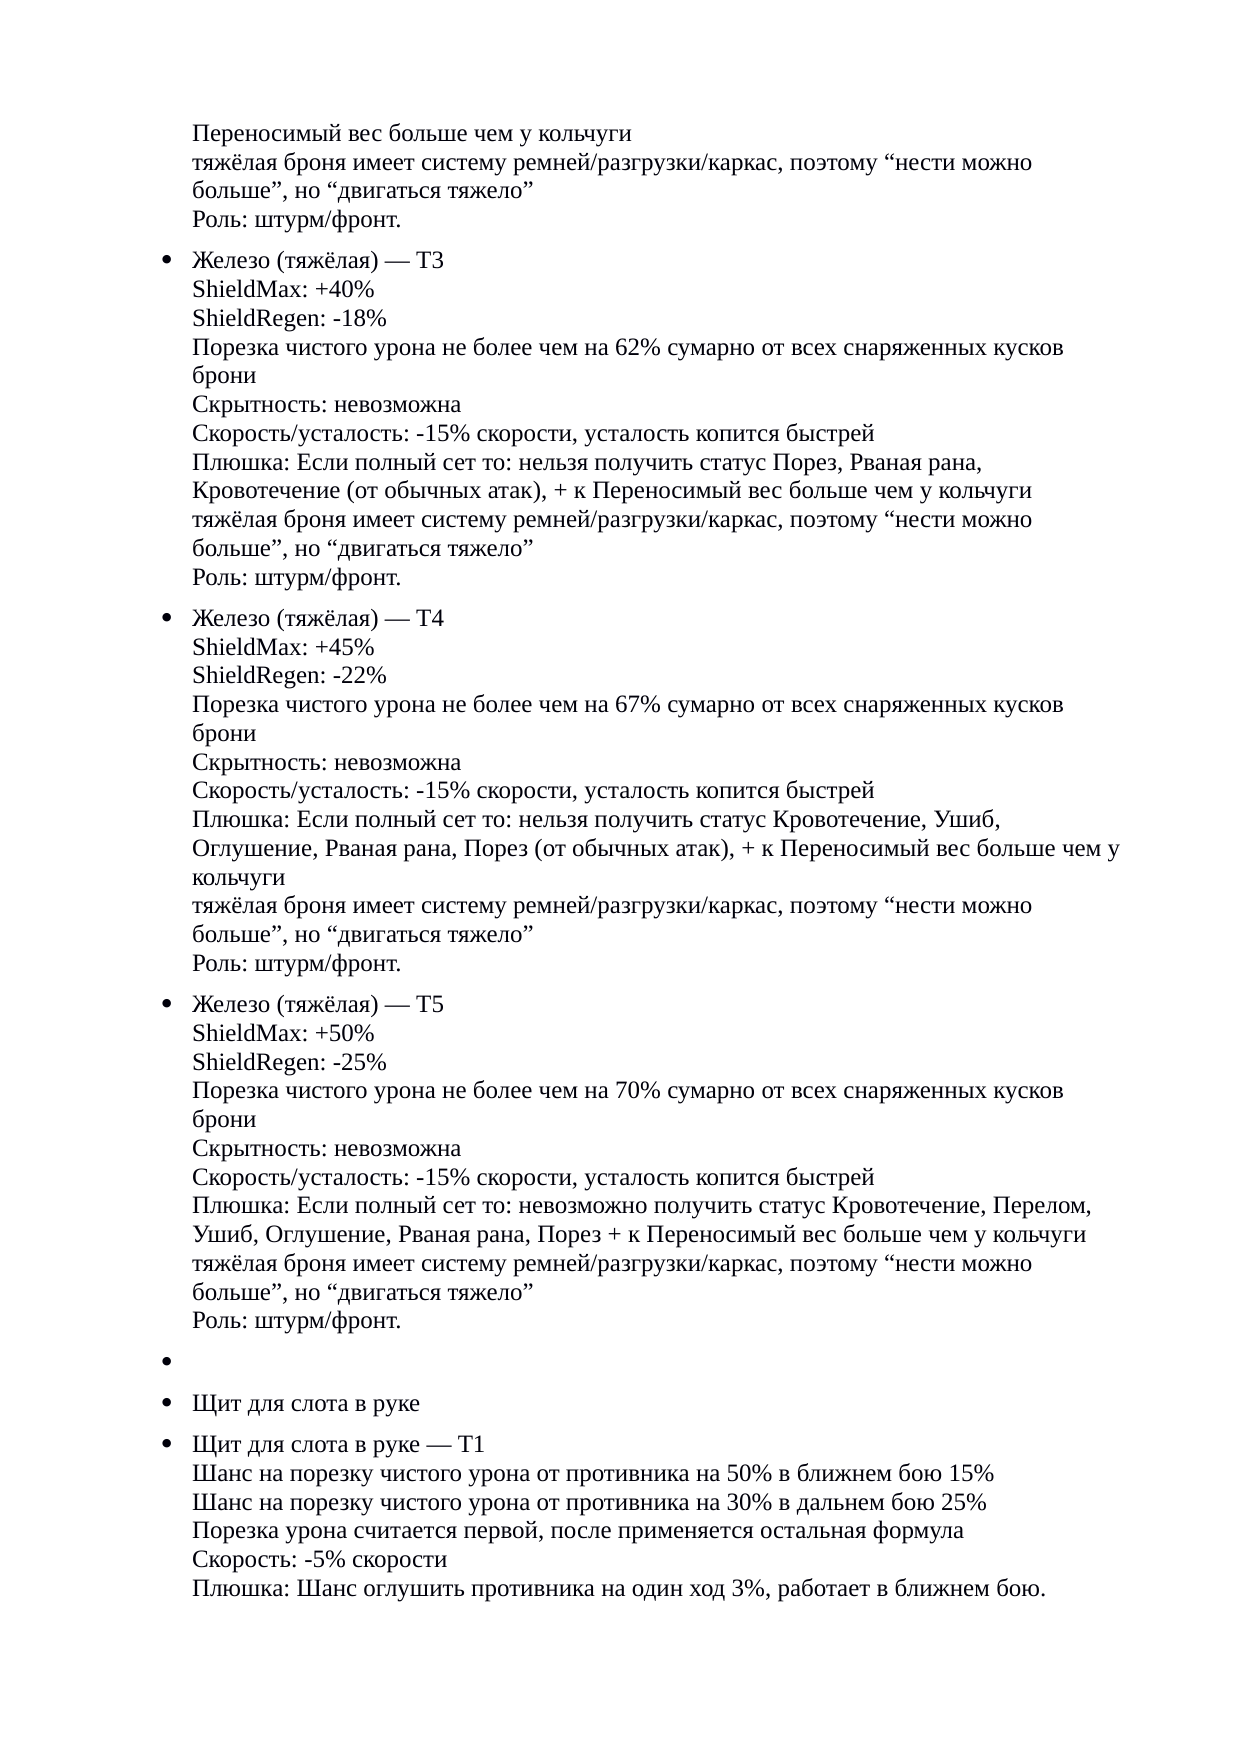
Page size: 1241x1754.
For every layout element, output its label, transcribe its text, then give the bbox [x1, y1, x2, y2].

list Железо (тяжёлая) — Т4 ShieldMax: +45% ShieldRegen: -22% Порезка чистого урона не более чем на 67% сумарно от всех снаряженных кусков брони Скрытность: невозможна Скорость/усталость: -15% скорости, усталость копится быстрей Плюшка: Если полный сет то: нельзя получить статус Кровотечение, Ушиб, Оглушение, Рваная рана, Порез (от обычных атак), + к Переносимый вес больше чем у кольчуги тяжёлая броня имеет систему ремней/разгрузки/каркас, поэтому “нести можно больше”, но “двигаться тяжело” Роль: штурм/фронт. [162, 603, 1122, 977]
list Щит для слота в руке [162, 1388, 1122, 1417]
list Железо (тяжёлая) — Т5 ShieldMax: +50% ShieldRegen: -25% Порезка чистого урона не более чем на 70% сумарно от всех снаряженных кусков брони Скрытность: невозможна Скорость/усталость: -15% скорости, усталость копится быстрей Плюшка: Если полный сет то: невозможно получить статус Кровотечение, Перелом, Ушиб, Оглушение, Рваная рана, Порез + к Переносимый вес больше чем у кольчуги тяжёлая броня имеет систему ремней/разгрузки/каркас, поэтому “нести можно больше”, но “двигаться тяжело” Роль: штурм/фронт. [162, 989, 1122, 1334]
list Железо (тяжёлая) — Т3 ShieldMax: +40% ShieldRegen: -18% Порезка чистого урона не более чем на 62% сумарно от всех снаряженных кусков брони Скрытность: невозможна Скорость/усталость: -15% скорости, усталость копится быстрей Плюшка: Если полный сет то: нельзя получить статус Порез, Рваная рана, Кровотечение (от обычных атак), + к Переносимый вес больше чем у кольчуги тяжёлая броня имеет систему ремней/разгрузки/каркас, поэтому “нести можно больше”, но “двигаться тяжело” Роль: штурм/фронт. [162, 246, 1122, 591]
list Щит для слота в руке — Т1 Шанс на порезку чистого урона от противника на 50% в ближнем бою 15% Шанс на порезку чистого урона от противника на 30% в дальнем бою 25% Порезка урона считается первой, после применяется остальная формула Скорость: -5% скорости Плюшка: Шанс оглушить противника на один ход 3%, работает в ближнем бою. [162, 1429, 1122, 1602]
list Переносимый вес больше чем у кольчуги тяжёлая броня имеет систему ремней/разгрузки/каркас, поэтому “нести можно больше”, но “двигаться тяжело” Роль: штурм/фронт. [162, 118, 1122, 233]
